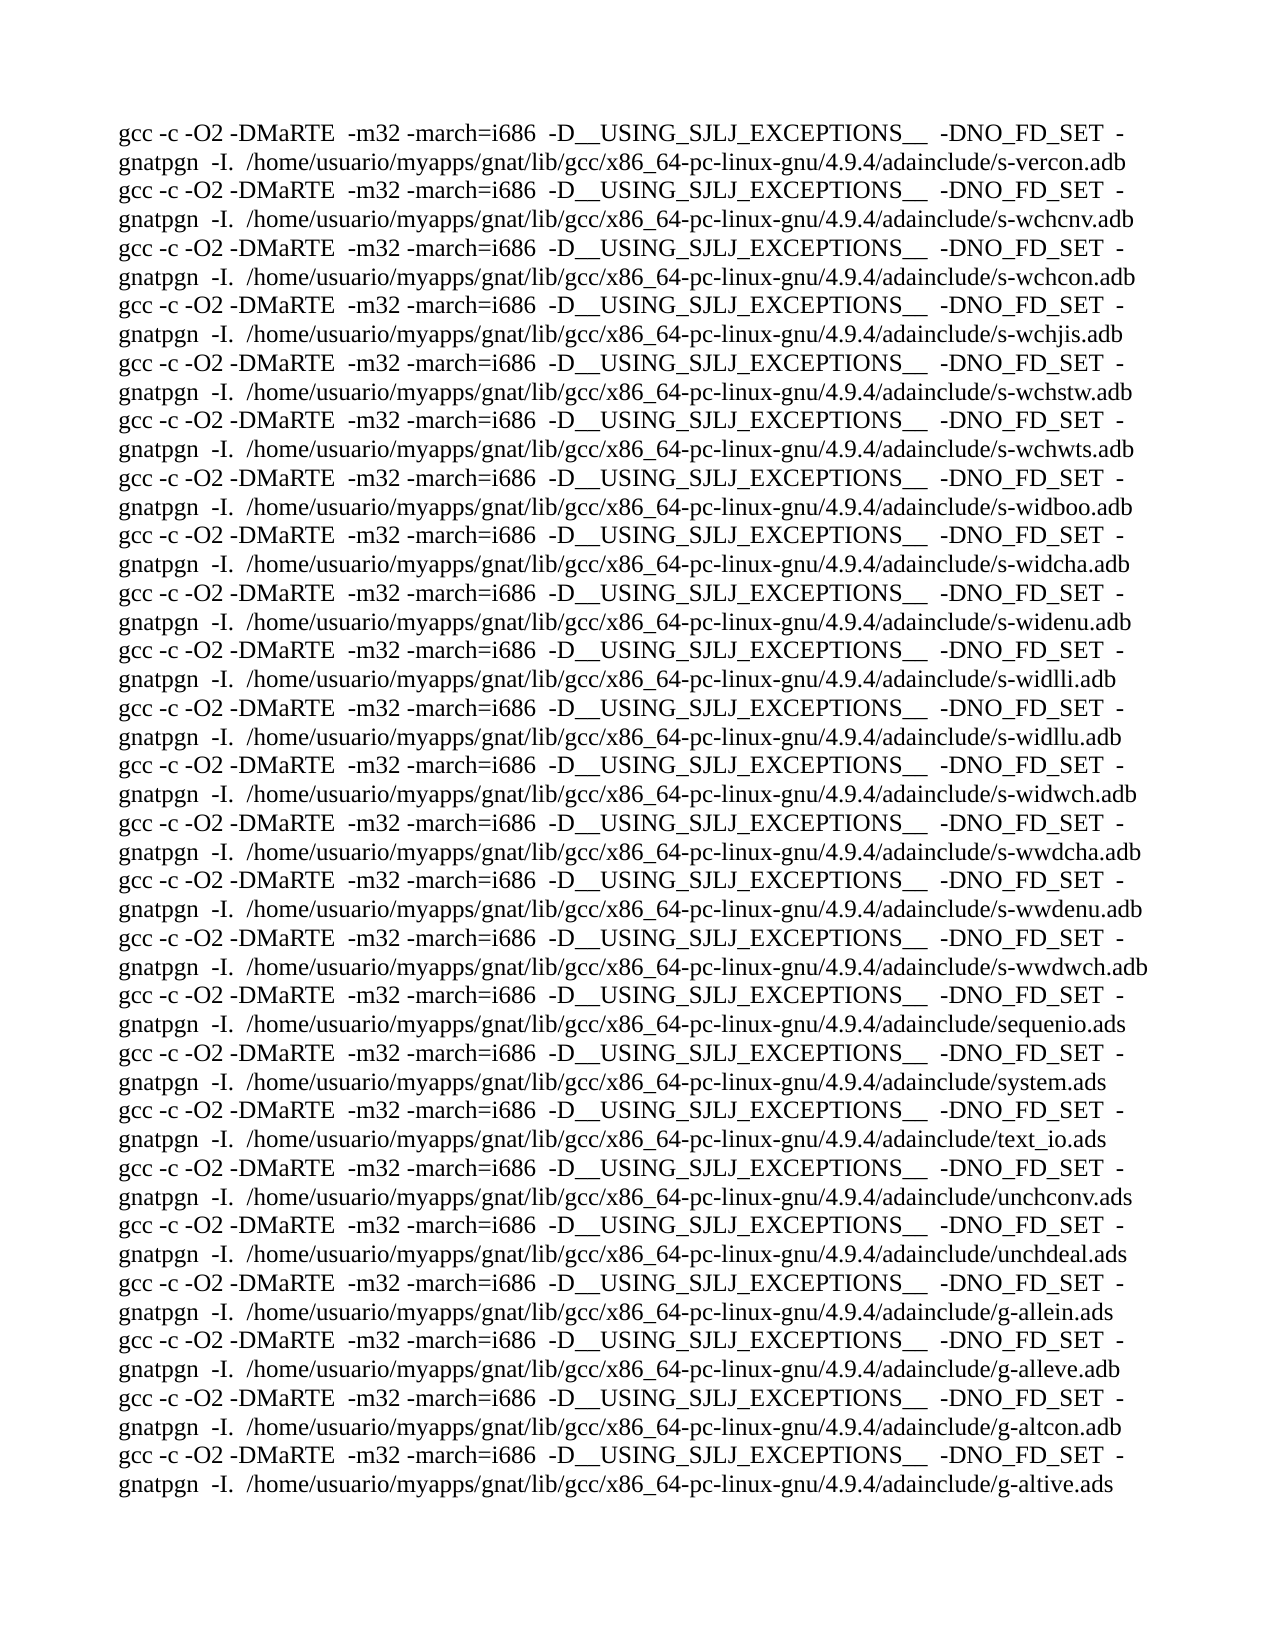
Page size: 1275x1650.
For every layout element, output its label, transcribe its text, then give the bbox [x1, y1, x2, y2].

text gcc -c -O2 -DMaRTE -m32 -march=i686 -D__USING_SJLJ_EXCEPTIONS__ -DNO_FD_SET -gnatpgn -I. /home/usuario/myapps/gnat/lib/gcc/x86_64-pc-linux-gnu/4.9.4/adainclude/s-wchjis.adb [118, 291, 1157, 348]
text gcc -c -O2 -DMaRTE -m32 -march=i686 -D__USING_SJLJ_EXCEPTIONS__ -DNO_FD_SET -gnatpgn -I. /home/usuario/myapps/gnat/lib/gcc/x86_64-pc-linux-gnu/4.9.4/adainclude/s-wchcon.adb [118, 233, 1157, 291]
text gcc -c -O2 -DMaRTE -m32 -march=i686 -D__USING_SJLJ_EXCEPTIONS__ -DNO_FD_SET -gnatpgn -I. /home/usuario/myapps/gnat/lib/gcc/x86_64-pc-linux-gnu/4.9.4/adainclude/s-wchcnv.adb [118, 176, 1157, 233]
text gcc -c -O2 -DMaRTE -m32 -march=i686 -D__USING_SJLJ_EXCEPTIONS__ -DNO_FD_SET -gnatpgn -I. /home/usuario/myapps/gnat/lib/gcc/x86_64-pc-linux-gnu/4.9.4/adainclude/s-widllu.adb [118, 693, 1157, 751]
text gcc -c -O2 -DMaRTE -m32 -march=i686 -D__USING_SJLJ_EXCEPTIONS__ -DNO_FD_SET -gnatpgn -I. /home/usuario/myapps/gnat/lib/gcc/x86_64-pc-linux-gnu/4.9.4/adainclude/g-altcon.adb [118, 1383, 1157, 1441]
text gcc -c -O2 -DMaRTE -m32 -march=i686 -D__USING_SJLJ_EXCEPTIONS__ -DNO_FD_SET -gnatpgn -I. /home/usuario/myapps/gnat/lib/gcc/x86_64-pc-linux-gnu/4.9.4/adainclude/unchdeal.ads [118, 1211, 1157, 1268]
text gcc -c -O2 -DMaRTE -m32 -march=i686 -D__USING_SJLJ_EXCEPTIONS__ -DNO_FD_SET -gnatpgn -I. /home/usuario/myapps/gnat/lib/gcc/x86_64-pc-linux-gnu/4.9.4/adainclude/s-wwdwch.adb [118, 923, 1157, 981]
text gcc -c -O2 -DMaRTE -m32 -march=i686 -D__USING_SJLJ_EXCEPTIONS__ -DNO_FD_SET -gnatpgn -I. /home/usuario/myapps/gnat/lib/gcc/x86_64-pc-linux-gnu/4.9.4/adainclude/g-altive.ads [118, 1441, 1157, 1498]
text gcc -c -O2 -DMaRTE -m32 -march=i686 -D__USING_SJLJ_EXCEPTIONS__ -DNO_FD_SET -gnatpgn -I. /home/usuario/myapps/gnat/lib/gcc/x86_64-pc-linux-gnu/4.9.4/adainclude/s-widboo.adb [118, 463, 1157, 521]
text gcc -c -O2 -DMaRTE -m32 -march=i686 -D__USING_SJLJ_EXCEPTIONS__ -DNO_FD_SET -gnatpgn -I. /home/usuario/myapps/gnat/lib/gcc/x86_64-pc-linux-gnu/4.9.4/adainclude/text_io.ads [118, 1096, 1157, 1153]
text gcc -c -O2 -DMaRTE -m32 -march=i686 -D__USING_SJLJ_EXCEPTIONS__ -DNO_FD_SET -gnatpgn -I. /home/usuario/myapps/gnat/lib/gcc/x86_64-pc-linux-gnu/4.9.4/adainclude/s-wchstw.adb [118, 348, 1157, 406]
text gcc -c -O2 -DMaRTE -m32 -march=i686 -D__USING_SJLJ_EXCEPTIONS__ -DNO_FD_SET -gnatpgn -I. /home/usuario/myapps/gnat/lib/gcc/x86_64-pc-linux-gnu/4.9.4/adainclude/unchconv.ads [118, 1153, 1157, 1211]
text gcc -c -O2 -DMaRTE -m32 -march=i686 -D__USING_SJLJ_EXCEPTIONS__ -DNO_FD_SET -gnatpgn -I. /home/usuario/myapps/gnat/lib/gcc/x86_64-pc-linux-gnu/4.9.4/adainclude/system.ads [118, 1038, 1157, 1096]
text gcc -c -O2 -DMaRTE -m32 -march=i686 -D__USING_SJLJ_EXCEPTIONS__ -DNO_FD_SET -gnatpgn -I. /home/usuario/myapps/gnat/lib/gcc/x86_64-pc-linux-gnu/4.9.4/adainclude/s-wchwts.adb [118, 406, 1157, 463]
text gcc -c -O2 -DMaRTE -m32 -march=i686 -D__USING_SJLJ_EXCEPTIONS__ -DNO_FD_SET -gnatpgn -I. /home/usuario/myapps/gnat/lib/gcc/x86_64-pc-linux-gnu/4.9.4/adainclude/s-widcha.adb [118, 521, 1157, 578]
text gcc -c -O2 -DMaRTE -m32 -march=i686 -D__USING_SJLJ_EXCEPTIONS__ -DNO_FD_SET -gnatpgn -I. /home/usuario/myapps/gnat/lib/gcc/x86_64-pc-linux-gnu/4.9.4/adainclude/s-wwdenu.adb [118, 866, 1157, 923]
text gcc -c -O2 -DMaRTE -m32 -march=i686 -D__USING_SJLJ_EXCEPTIONS__ -DNO_FD_SET -gnatpgn -I. /home/usuario/myapps/gnat/lib/gcc/x86_64-pc-linux-gnu/4.9.4/adainclude/s-widwch.adb [118, 751, 1157, 808]
text gcc -c -O2 -DMaRTE -m32 -march=i686 -D__USING_SJLJ_EXCEPTIONS__ -DNO_FD_SET -gnatpgn -I. /home/usuario/myapps/gnat/lib/gcc/x86_64-pc-linux-gnu/4.9.4/adainclude/g-alleve.adb [118, 1326, 1157, 1383]
text gcc -c -O2 -DMaRTE -m32 -march=i686 -D__USING_SJLJ_EXCEPTIONS__ -DNO_FD_SET -gnatpgn -I. /home/usuario/myapps/gnat/lib/gcc/x86_64-pc-linux-gnu/4.9.4/adainclude/s-widlli.adb [118, 636, 1157, 693]
text gcc -c -O2 -DMaRTE -m32 -march=i686 -D__USING_SJLJ_EXCEPTIONS__ -DNO_FD_SET -gnatpgn -I. /home/usuario/myapps/gnat/lib/gcc/x86_64-pc-linux-gnu/4.9.4/adainclude/sequenio.ads [118, 981, 1157, 1038]
text gcc -c -O2 -DMaRTE -m32 -march=i686 -D__USING_SJLJ_EXCEPTIONS__ -DNO_FD_SET -gnatpgn -I. /home/usuario/myapps/gnat/lib/gcc/x86_64-pc-linux-gnu/4.9.4/adainclude/s-widenu.adb [118, 578, 1157, 636]
text gcc -c -O2 -DMaRTE -m32 -march=i686 -D__USING_SJLJ_EXCEPTIONS__ -DNO_FD_SET -gnatpgn -I. /home/usuario/myapps/gnat/lib/gcc/x86_64-pc-linux-gnu/4.9.4/adainclude/g-allein.ads [118, 1268, 1157, 1326]
text gcc -c -O2 -DMaRTE -m32 -march=i686 -D__USING_SJLJ_EXCEPTIONS__ -DNO_FD_SET -gnatpgn -I. /home/usuario/myapps/gnat/lib/gcc/x86_64-pc-linux-gnu/4.9.4/adainclude/s-wwdcha.adb [118, 808, 1157, 866]
text gcc -c -O2 -DMaRTE -m32 -march=i686 -D__USING_SJLJ_EXCEPTIONS__ -DNO_FD_SET -gnatpgn -I. /home/usuario/myapps/gnat/lib/gcc/x86_64-pc-linux-gnu/4.9.4/adainclude/s-vercon.adb [118, 118, 1157, 176]
